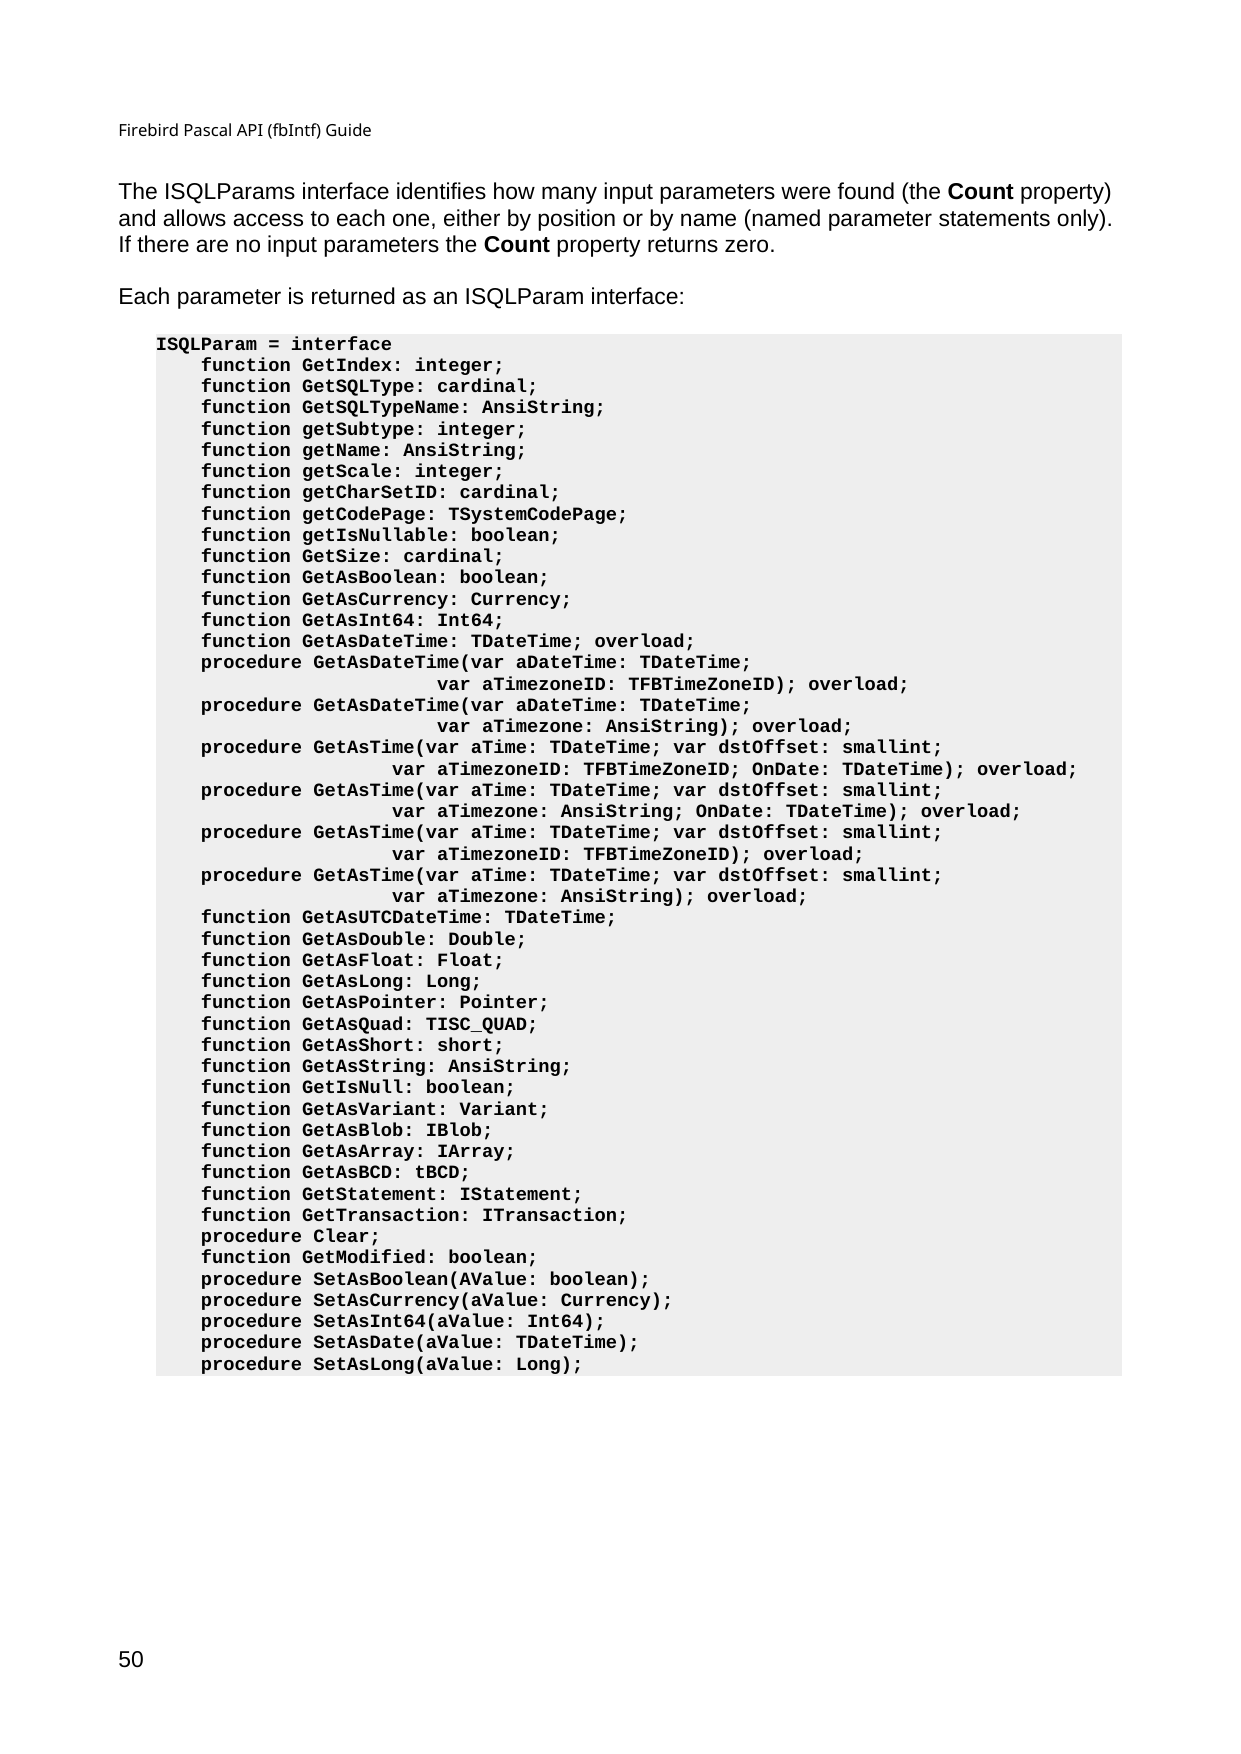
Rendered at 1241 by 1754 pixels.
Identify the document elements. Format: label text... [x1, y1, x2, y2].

text procedure GetAsDateTime(var aDateTime: TDateTime; [156, 696, 1122, 717]
text function GetAsArray: IArray; [156, 1142, 1122, 1163]
text procedure GetAsTime(var aTime: TDateTime; var dstOffset: smallint; [156, 823, 1122, 844]
text var aTimezoneID: TFBTimeZoneID); overload; [156, 674, 1122, 696]
text function getIsNullable: boolean; [156, 526, 1122, 547]
text procedure Clear; [156, 1227, 1122, 1248]
text function GetAsInt64: Int64; [156, 611, 1122, 632]
text procedure SetAsBoolean(AValue: boolean); [156, 1269, 1122, 1291]
text function getScale: integer; [156, 462, 1122, 483]
text procedure GetAsDateTime(var aDateTime: TDateTime; [156, 653, 1122, 674]
text function GetSize: cardinal; [156, 547, 1122, 568]
text function GetAsFloat: Float; [156, 951, 1122, 972]
text procedure SetAsCurrency(aValue: Currency); [156, 1291, 1122, 1312]
text function GetStatement: IStatement; [156, 1184, 1122, 1206]
text procedure SetAsDate(aValue: TDateTime); [156, 1333, 1122, 1354]
text procedure SetAsLong(aValue: Long); [156, 1354, 1122, 1376]
text var aTimezone: AnsiString); overload; [156, 717, 1122, 738]
text function GetAsUTCDateTime: TDateTime; [156, 908, 1122, 929]
text function getName: AnsiString; [156, 441, 1122, 462]
text var aTimezone: AnsiString; OnDate: TDateTime); overload; [156, 802, 1122, 823]
text The ISQLParams interface identifies how many input parameters were found (the Count property) and allows access to each one, either by position or by name (named parameter statements only). If there are no input parameters the Count property returns zero. [118, 178, 1122, 257]
text var aTimezone: AnsiString); overload; [156, 887, 1122, 908]
text function GetIndex: integer; [156, 356, 1122, 377]
text var aTimezoneID: TFBTimeZoneID; OnDate: TDateTime); overload; [156, 759, 1122, 781]
text function GetAsPointer: Pointer; [156, 993, 1122, 1014]
text function GetAsShort: short; [156, 1036, 1122, 1057]
text ISQLParam = interface [156, 334, 1122, 356]
text function GetAsDateTime: TDateTime; overload; [156, 632, 1122, 653]
text procedure SetAsInt64(aValue: Int64); [156, 1312, 1122, 1333]
text function GetSQLType: cardinal; [156, 377, 1122, 398]
text function GetTransaction: ITransaction; [156, 1206, 1122, 1227]
text function GetAsVariant: Variant; [156, 1099, 1122, 1121]
text function getSubtype: integer; [156, 419, 1122, 441]
text Each parameter is returned as an ISQLParam interface: [118, 283, 1122, 309]
text procedure GetAsTime(var aTime: TDateTime; var dstOffset: smallint; [156, 781, 1122, 802]
text function GetAsQuad: TISC_QUAD; [156, 1014, 1122, 1036]
text function GetAsBoolean: boolean; [156, 568, 1122, 589]
text function GetAsBlob: IBlob; [156, 1121, 1122, 1142]
text function GetAsBCD: tBCD; [156, 1163, 1122, 1184]
text procedure GetAsTime(var aTime: TDateTime; var dstOffset: smallint; [156, 866, 1122, 887]
text function GetAsDouble: Double; [156, 929, 1122, 951]
text function GetAsLong: Long; [156, 972, 1122, 993]
text function GetAsCurrency: Currency; [156, 589, 1122, 611]
text function GetSQLTypeName: AnsiString; [156, 398, 1122, 419]
text function GetModified: boolean; [156, 1248, 1122, 1269]
text function getCharSetID: cardinal; [156, 483, 1122, 504]
text function getCodePage: TSystemCodePage; [156, 504, 1122, 526]
text function GetAsString: AnsiString; [156, 1057, 1122, 1078]
text procedure GetAsTime(var aTime: TDateTime; var dstOffset: smallint; [156, 738, 1122, 759]
text var aTimezoneID: TFBTimeZoneID); overload; [156, 844, 1122, 866]
text function GetIsNull: boolean; [156, 1078, 1122, 1099]
